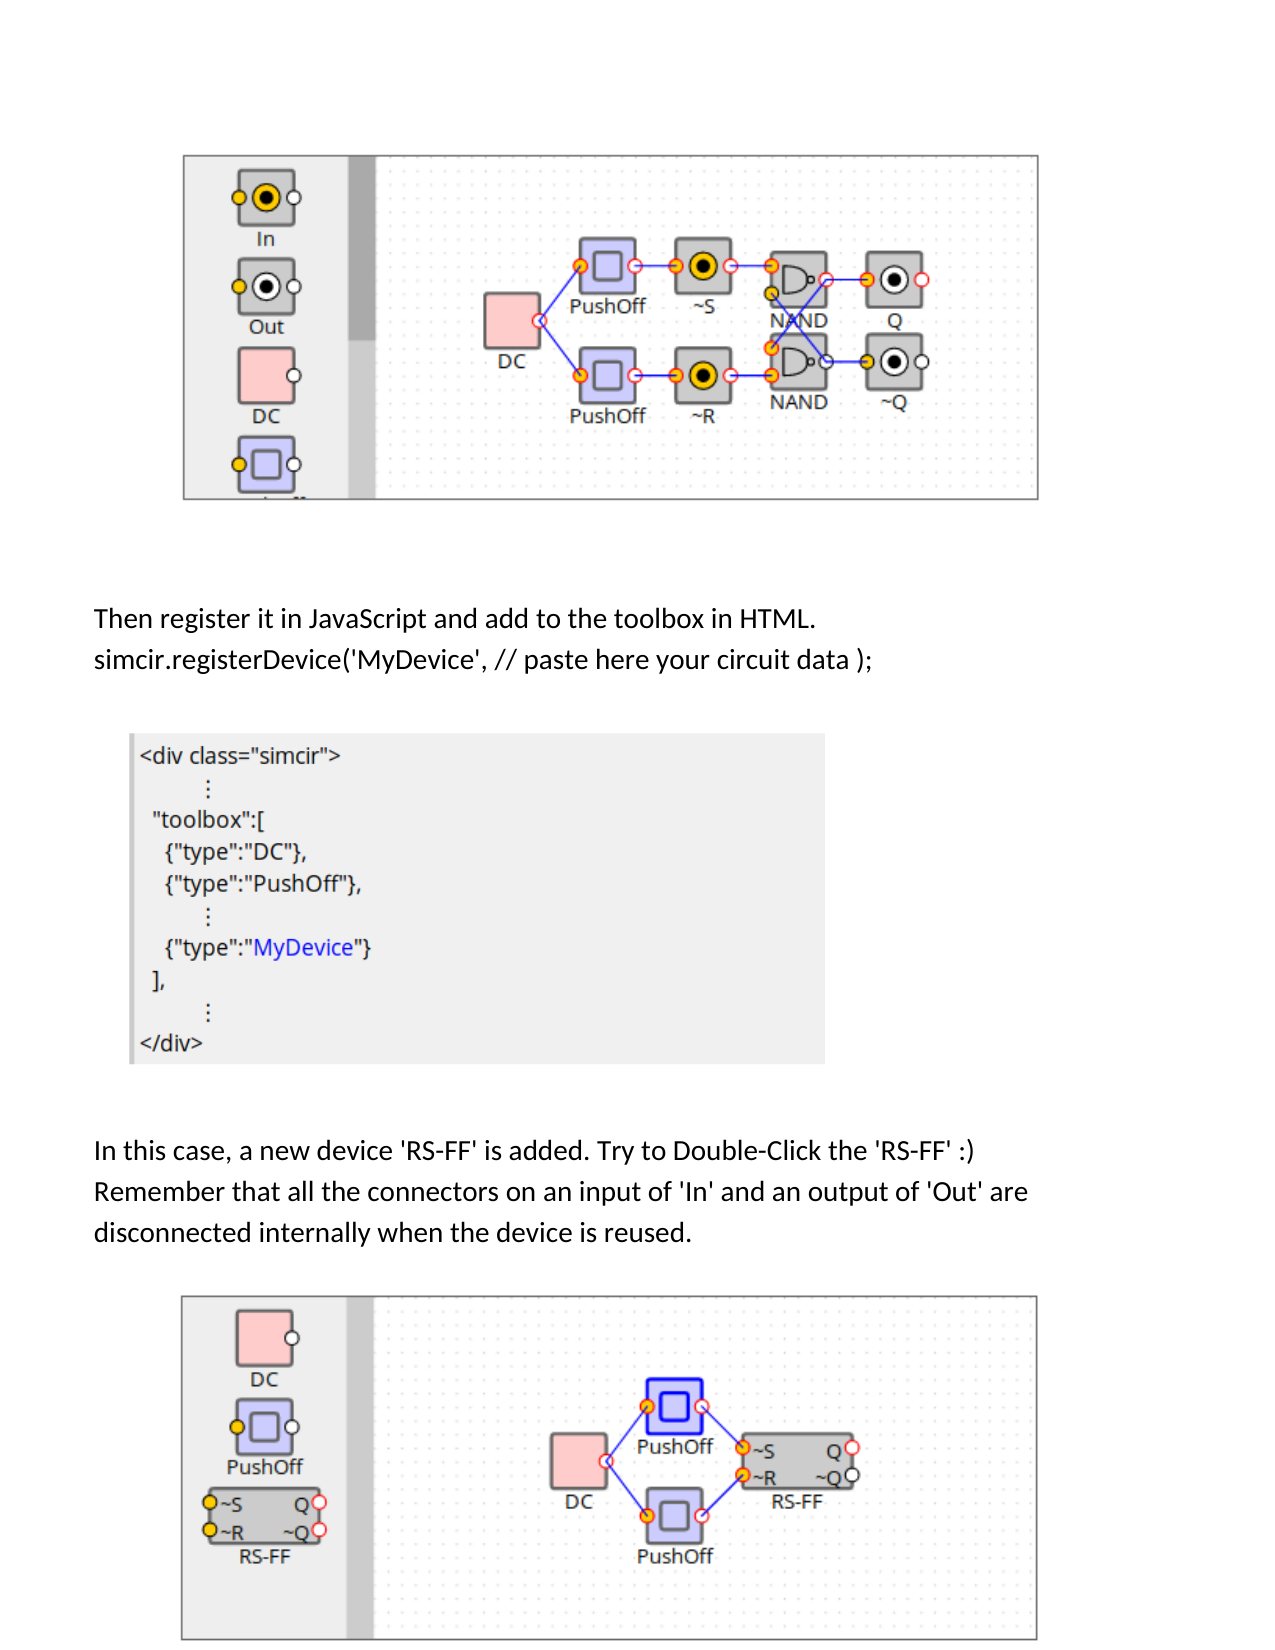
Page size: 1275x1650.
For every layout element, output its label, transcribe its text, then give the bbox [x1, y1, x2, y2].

picture [175, 1289, 1043, 1650]
picture [177, 150, 1042, 505]
text Then register it in JavaScript and add to the toolbox in HTML. [94, 600, 1125, 636]
text simcir.registerDevice('MyDevice', // paste here your circuit data ); [94, 641, 1125, 677]
text In this case, a new device 'RS-FF' is added. Try to Double-Click the 'RS-FF' :) Remember that all the connectors on an input of 'In' and an output of 'Out' are disconnected internally when the device is reused. [94, 1132, 1125, 1250]
